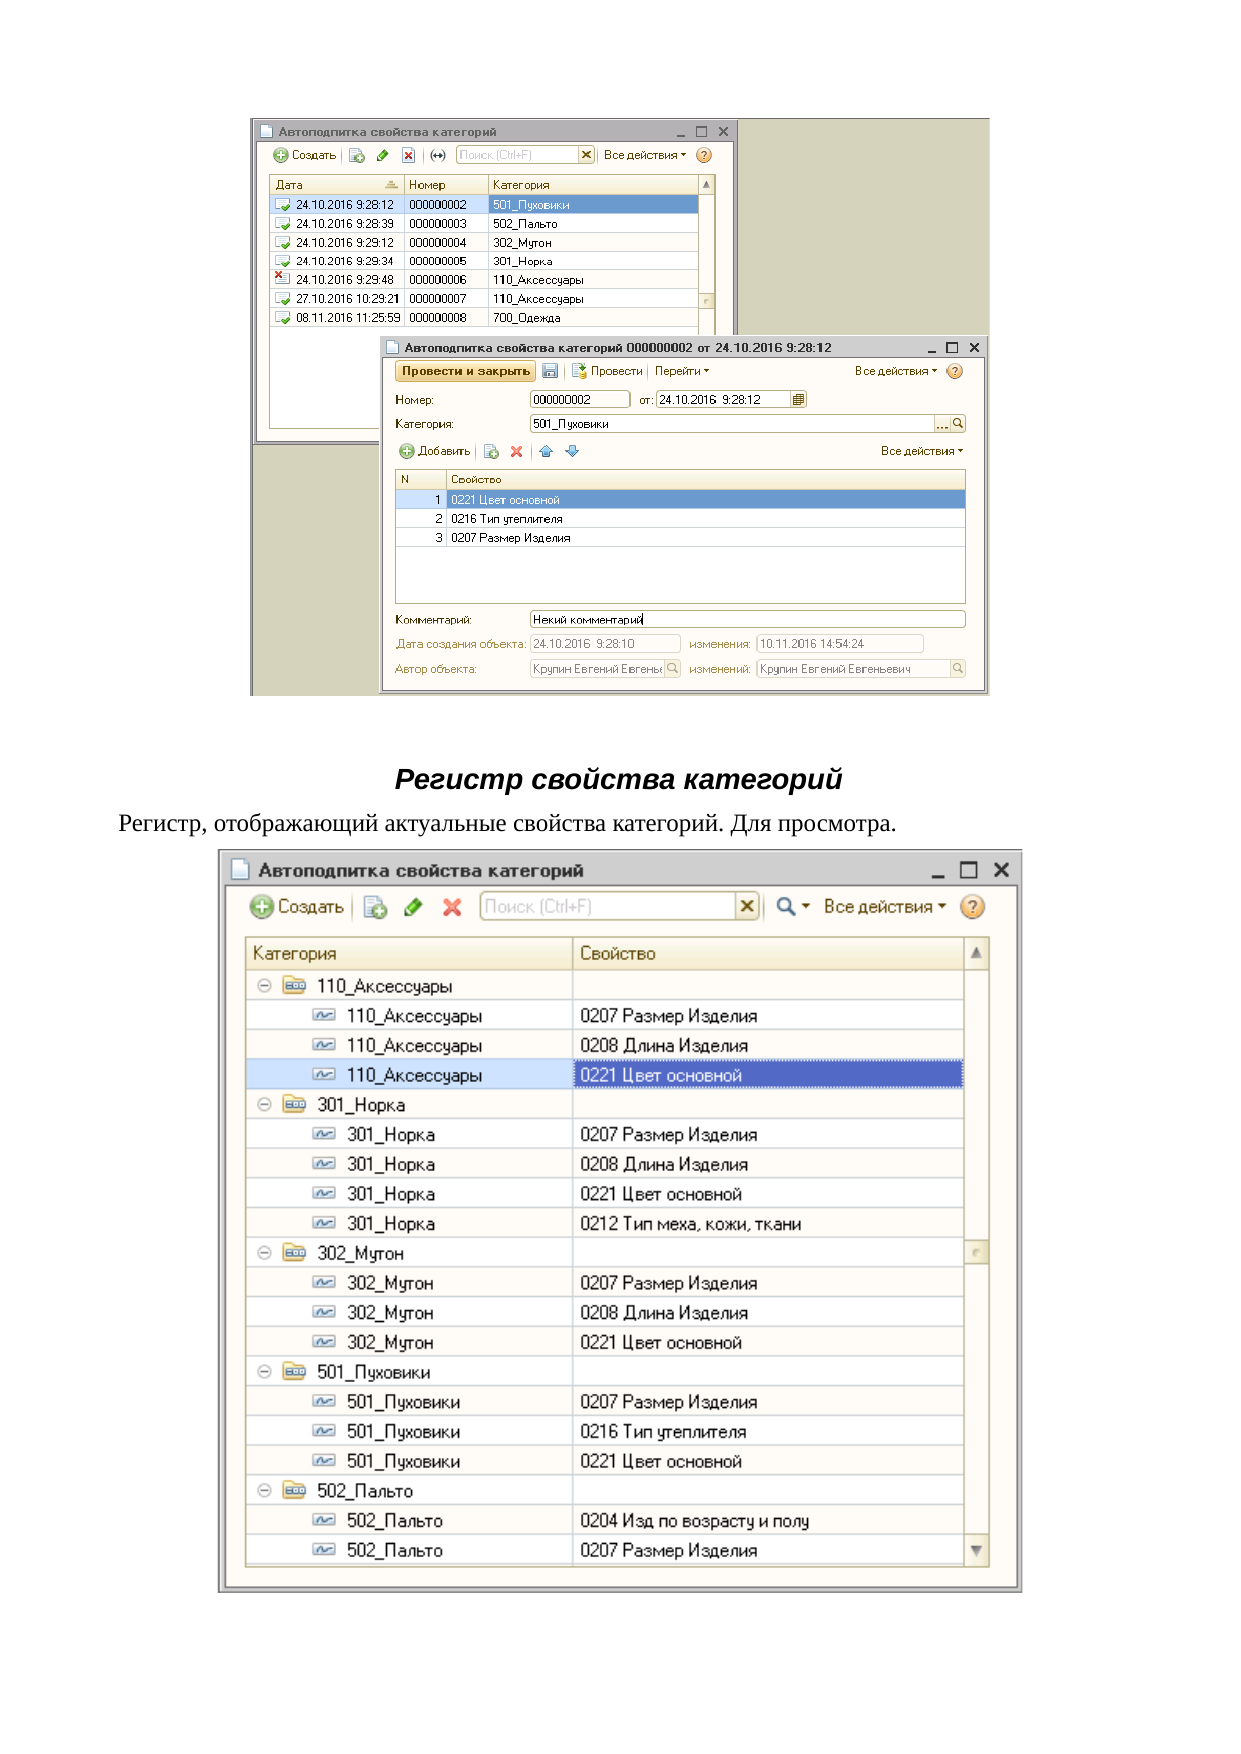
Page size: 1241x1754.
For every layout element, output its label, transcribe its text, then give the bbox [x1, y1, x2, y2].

subtitle Регистр свойства категорий [118, 762, 1122, 796]
text Регистр, отображающий актуальные свойства категорий. Для просмотра. [118, 808, 1122, 837]
picture [217, 849, 1023, 1593]
picture [250, 118, 990, 696]
